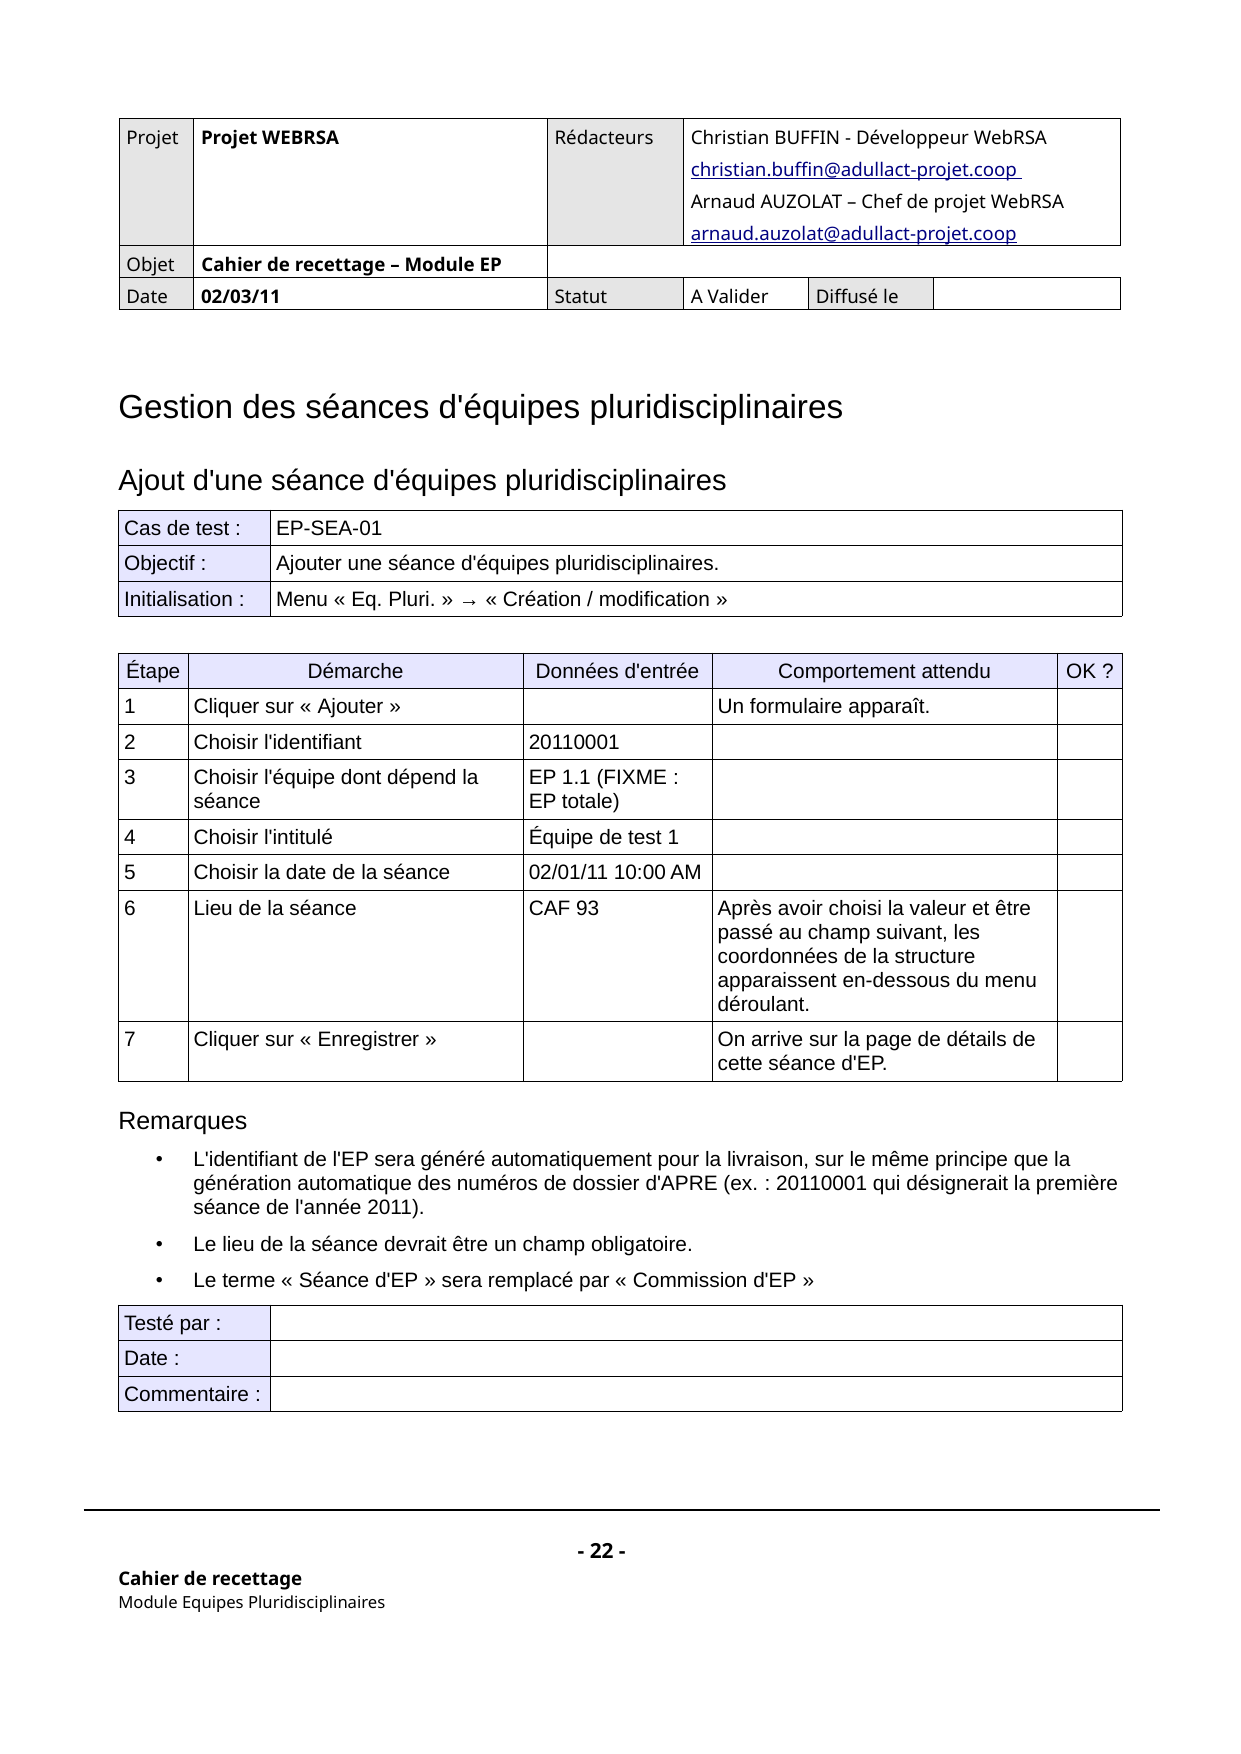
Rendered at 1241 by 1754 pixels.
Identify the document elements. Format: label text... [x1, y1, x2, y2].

table_cell 7 [119, 1022, 188, 1081]
table_cell On arrive sur la page de détails de cette séance d'EP. [713, 1022, 1057, 1081]
table_cell Équipe de test 1 [524, 820, 712, 854]
table_cell Après avoir choisi la valeur et être passé au champ suivant, les coordonnées de la structure apparaissent en-dessous du menu déroulant. [713, 891, 1057, 1021]
table_cell Lieu de la séance [189, 891, 523, 1021]
table_cell Date : [119, 1341, 270, 1376]
table_cell 01/02/11 10:00 [524, 855, 712, 890]
table_cell Un formulaire apparaît. [713, 689, 1057, 724]
subtitle Gestion des séances d'équipes pluridisciplinaires [118, 387, 1122, 426]
table_header Cas de test : [119, 511, 270, 545]
table_cell Choisir l'équipe dont dépend la séance [189, 760, 523, 819]
table_cell [1058, 689, 1122, 724]
table_cell Choisir l'identifiant [189, 725, 523, 759]
table_cell Objectif : [119, 546, 270, 581]
table_cell [1058, 820, 1122, 854]
table_cell 20110001 [524, 725, 712, 759]
table_cell [713, 725, 1057, 759]
table_cell Choisir la date de la séance [189, 855, 523, 890]
table_cell [271, 1341, 1122, 1376]
table_header Comportement attendu [713, 654, 1057, 688]
table_header Données d'entrée [524, 654, 712, 688]
table_header OK ? [1058, 654, 1122, 688]
table_cell CAF 93 [524, 891, 712, 1021]
table_cell Cliquer sur « Ajouter » [189, 689, 523, 724]
table_cell 5 [119, 855, 188, 890]
table_cell Commentaire : [119, 1377, 270, 1411]
list Le terme « Séance d'EP » sera remplacé par « Commission d'EP » [156, 1268, 1122, 1292]
subtitle Remarques [118, 1106, 1122, 1134]
table_cell [713, 820, 1057, 854]
table_cell [271, 1377, 1122, 1411]
table_cell [1058, 760, 1122, 819]
table_header EP-SEA-01 [271, 511, 1122, 545]
table_header [271, 1306, 1122, 1340]
table_cell Initialisation : [119, 582, 270, 616]
table_cell [713, 855, 1057, 890]
table_header Démarche [189, 654, 523, 688]
table_cell [713, 760, 1057, 819]
subtitle Ajout d'une séance d'équipes pluridisciplinaires [118, 463, 1122, 497]
list L'identifiant de l'EP sera généré automatiquement pour la livraison, sur le même principe que la génération automatique des numéros de dossier d'APRE (ex. : 20110001 qui désignerait la première séance de l'année 2011). [156, 1147, 1122, 1219]
table_cell [1058, 855, 1122, 890]
table_cell 4 [119, 820, 188, 854]
table_cell [1058, 891, 1122, 1021]
table_cell Cliquer sur « Enregistrer » [189, 1022, 523, 1081]
table_cell Menu « Eq. Pluri. » → « Création / modification » [271, 582, 1122, 616]
table_cell 3 [119, 760, 188, 819]
table_header Étape [119, 654, 188, 688]
list Le lieu de la séance devrait être un champ obligatoire. [156, 1231, 1122, 1255]
table_cell Choisir l'intitulé [189, 820, 523, 854]
table_cell Ajouter une séance d'équipes pluridisciplinaires. [271, 546, 1122, 581]
table_cell EP 1.1 (FIXME : EP totale) [524, 760, 712, 819]
table_cell [524, 1022, 712, 1081]
table_cell [1058, 725, 1122, 759]
table_cell [1058, 1022, 1122, 1081]
table_cell 1 [119, 689, 188, 724]
table_cell 2 [119, 725, 188, 759]
table_cell [524, 689, 712, 724]
table_header Testé par : [119, 1306, 270, 1340]
table_cell 6 [119, 891, 188, 1021]
